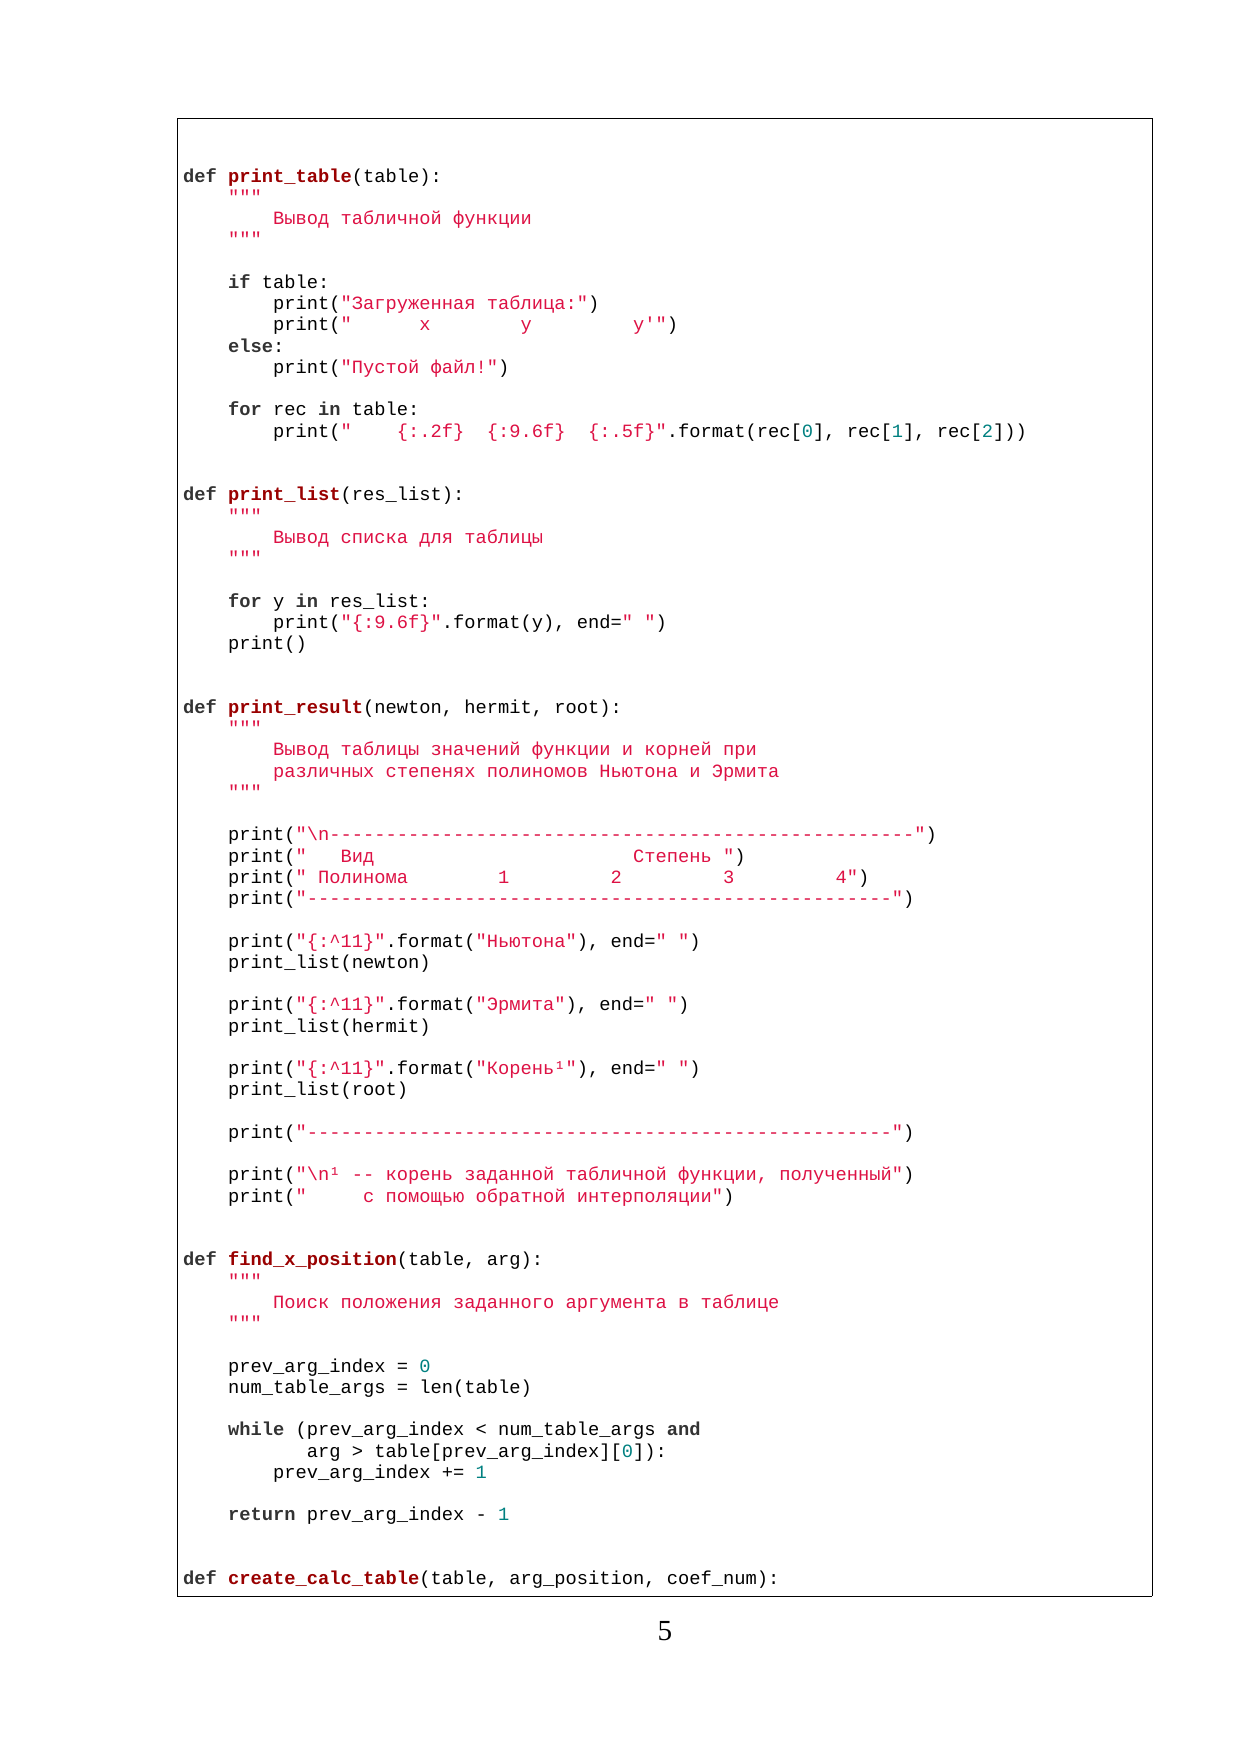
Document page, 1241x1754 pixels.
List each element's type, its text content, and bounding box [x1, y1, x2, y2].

table_header def print_table(table): """ Вывод табличной функции """ if table: print("Загруженная таблица:") print(" x y y'") else: print("Пустой файл!") for rec in table: print(" {:.2f} {:9.6f} {:.5f}".format(rec[0], rec[1], rec[2])) def print_list(res_list): """ Вывод списка для таблицы """ for y in res_list: print("{:9.6f}".format(y), end=" ") print() def print_result(newton, hermit, root): """ Вывод таблицы значений функции и корней при различных степенях полиномов Ньютона и Эрмита """ print("\n----------------------------------------------------") print(" Вид Степень ") print(" Полинома 1 2 3 4") print("----------------------------------------------------") print("{:^11}".format("Ньютона"), end=" ") print_list(newton) print("{:^11}".format("Эрмита"), end=" ") print_list(hermit) print("{:^11}".format("Корeнь¹"), end=" ") print_list(root) print("----------------------------------------------------") print("\n¹ -- корень заданной табличной функции, полученный") print(" с помощью обратной интерполяции") def find_x_position(table, arg): """ Поиск положения заданного аргумента в таблице """ prev_arg_index = 0 num_table_args = len(table) while (prev_arg_index < num_table_args and arg > table[prev_arg_index][0]): prev_arg_index += 1 return prev_arg_index - 1 def create_calc_table(table, arg_position, coef_num): [178, 119, 1152, 1596]
